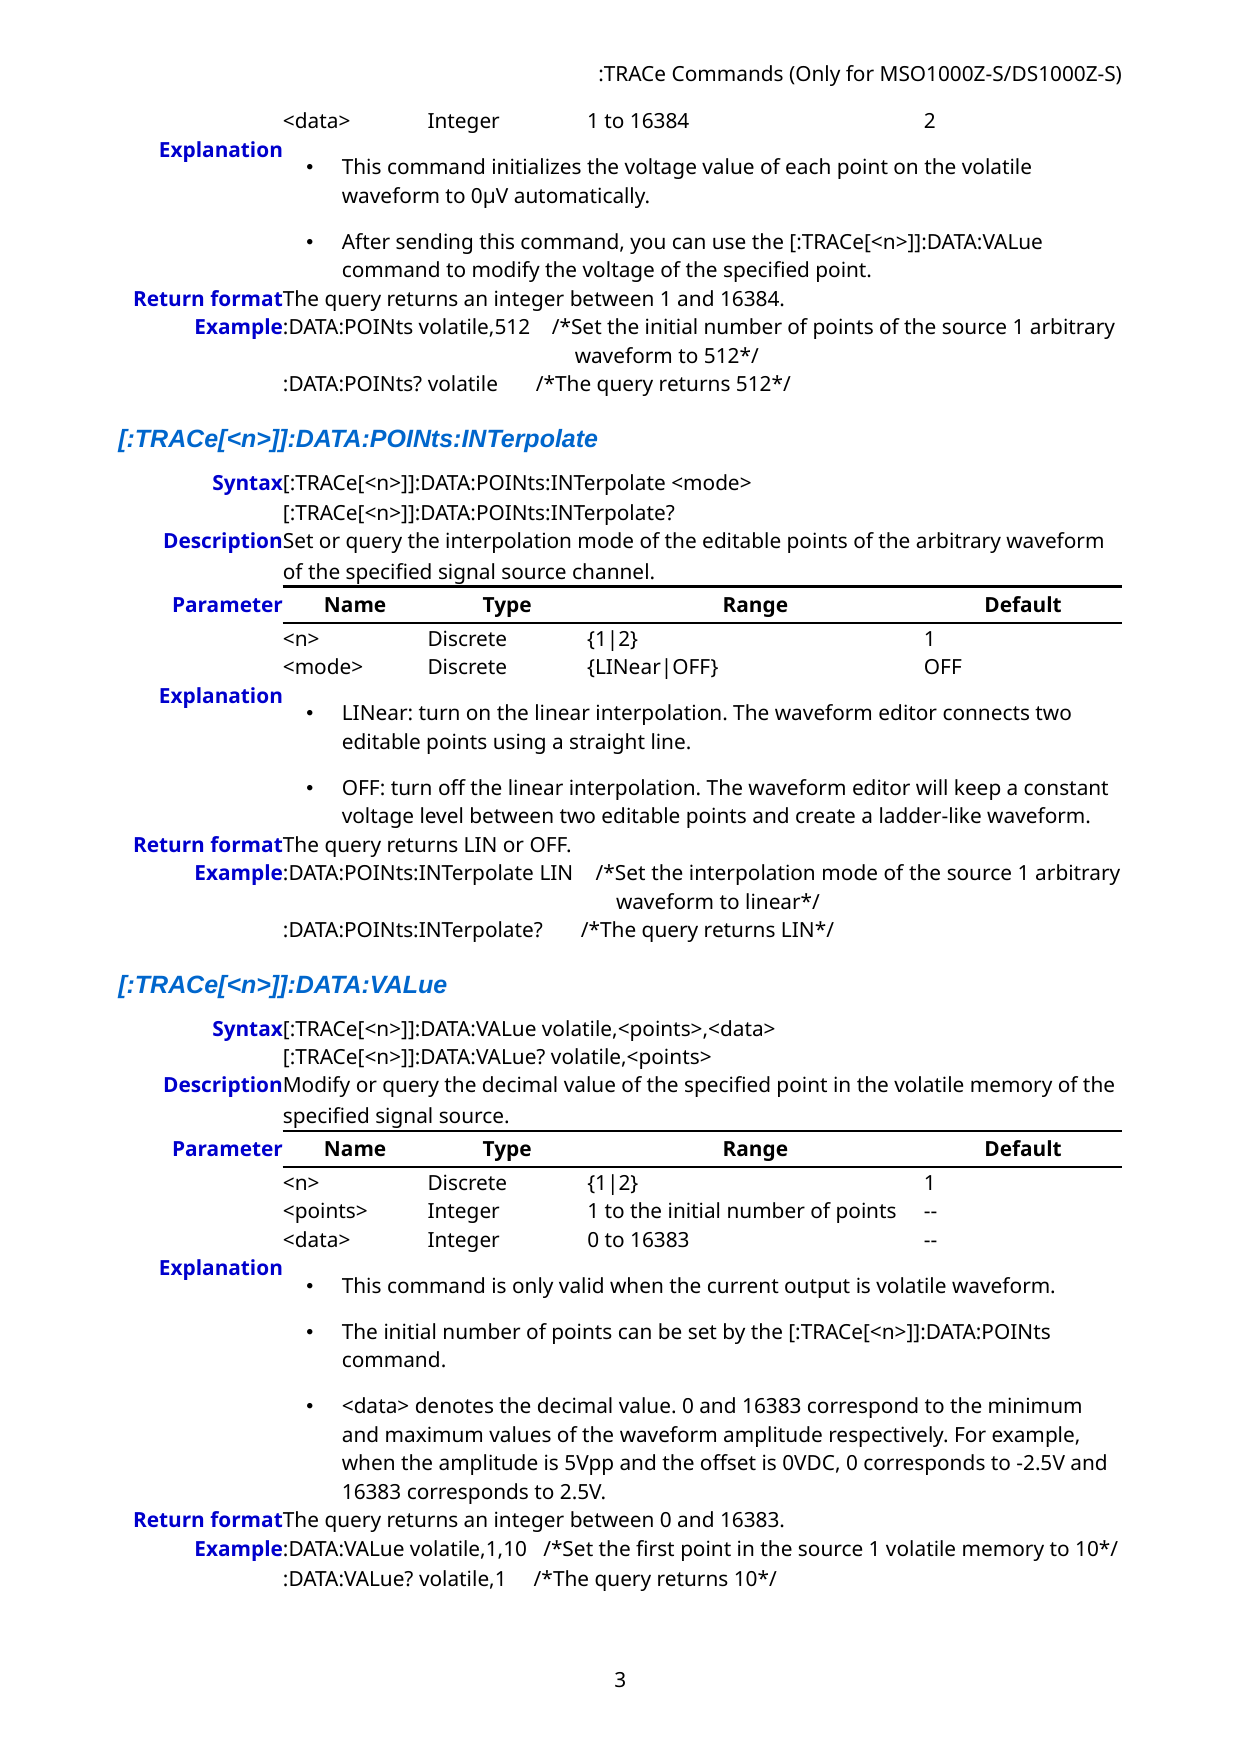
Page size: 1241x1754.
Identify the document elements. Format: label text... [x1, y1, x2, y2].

table_cell [118, 1196, 283, 1225]
table_cell Discrete [427, 652, 587, 681]
table_cell This command is only valid when the current output is volatile waveform. The initial number of points can be set by the [:TRACe[<n>]]:DATA:POINts command. <data> denotes the decimal value. 0 and 16383 correspond to the minimum and maximum values of the waveform amplitude respectively. For example, when the amplitude is 5Vpp and the offset is 0VDC, 0 corresponds to -2.5V and 16383 corresponds to 2.5V. [283, 1253, 1122, 1505]
table_cell <n> [283, 624, 427, 652]
table_cell <points> [283, 1196, 427, 1225]
subtitle [:TRACe[<n>]]:DATA:VALue [118, 970, 1122, 999]
table_cell {LINear|OFF} [587, 652, 924, 681]
table_cell LINear: turn on the linear interpolation. The waveform editor connects two editable points using a straight line. OFF: turn off the linear interpolation. The waveform editor will keep a constant voltage level between two editable points and create a ladder-like waveform. [283, 681, 1122, 830]
table_cell Range [587, 588, 924, 622]
table_cell 1 to 16384 [587, 106, 924, 135]
table_header Syntax [118, 1014, 283, 1071]
table_cell Parameter [118, 1130, 283, 1166]
table_cell OFF [924, 652, 1122, 681]
subtitle [:TRACe[<n>]]:DATA:POINts:INTerpolate [118, 424, 1122, 453]
table_cell Name [283, 588, 427, 622]
table_cell <mode> [283, 652, 427, 681]
table_cell Description [118, 1071, 283, 1129]
table_cell Return format [118, 284, 283, 312]
table_cell Explanation [118, 1253, 283, 1505]
table_cell {1|2} [587, 1168, 924, 1196]
table_cell Integer [427, 1225, 587, 1253]
table_cell [118, 1166, 283, 1196]
table_cell 1 to the initial number of points [587, 1196, 924, 1225]
table_cell Discrete [427, 1168, 587, 1196]
table_cell The query returns an integer between 0 and 16383. [283, 1505, 1122, 1534]
table_cell -- [924, 1225, 1122, 1253]
table_cell Type [427, 1132, 587, 1166]
table_cell 2 [924, 106, 1122, 135]
table_cell 0 to 16383 [587, 1225, 924, 1253]
table_cell Type [427, 588, 587, 622]
table_cell {1|2} [587, 624, 924, 652]
table_cell Integer [427, 1196, 587, 1225]
table_header Syntax [118, 468, 283, 527]
table_cell [118, 106, 283, 135]
table_cell Description [118, 527, 283, 585]
table_cell [118, 652, 283, 681]
table_cell [118, 622, 283, 652]
table_cell -- [924, 1196, 1122, 1225]
table_cell Return format [118, 1505, 283, 1534]
table_cell Example [118, 312, 283, 398]
table_cell <data> [283, 1225, 427, 1253]
table_cell Discrete [427, 624, 587, 652]
table_cell Example [118, 1534, 283, 1593]
table_header [:TRACe[<n>]]:DATA:VALue volatile,<points>,<data> [:TRACe[<n>]]:DATA:VALue? volatile,<points> [283, 1014, 1122, 1071]
table_cell Integer [427, 106, 587, 135]
table_cell Example [118, 858, 283, 944]
table_cell 1 [924, 1168, 1122, 1196]
table_cell Default [924, 1132, 1122, 1166]
table_cell [118, 1225, 283, 1253]
table_cell Return format [118, 830, 283, 858]
table_cell Modify or query the decimal value of the specified point in the volatile memory of the specified signal source. [283, 1071, 1122, 1129]
table_cell This command initializes the voltage value of each point on the volatile waveform to 0μV automatically. After sending this command, you can use the [:TRACe[<n>]]:DATA:VALue command to modify the voltage of the specified point. [283, 135, 1122, 284]
table_cell Explanation [118, 681, 283, 830]
table_cell The query returns an integer between 1 and 16384. [283, 284, 1122, 312]
table_cell Name [283, 1132, 427, 1166]
table_cell The query returns LIN or OFF. [283, 830, 1122, 858]
table_cell Default [924, 588, 1122, 622]
table_cell Range [587, 1132, 924, 1166]
table_cell <n> [283, 1168, 427, 1196]
table_cell :DATA:POINts:INTerpolate LIN /*Set the interpolation mode of the source 1 arbitrary waveform to linear*/ :DATA:POINts:INTerpolate? /*The query returns LIN*/ [283, 858, 1122, 944]
table_cell Explanation [118, 135, 283, 284]
table_cell <data> [283, 106, 427, 135]
table_cell :DATA:VALue volatile,1,10 /*Set the first point in the source 1 volatile memory to 10*/ :DATA:VALue? volatile,1 /*The query returns 10*/ [283, 1534, 1122, 1593]
table_cell Set or query the interpolation mode of the editable points of the arbitrary waveform of the specified signal source channel. [283, 527, 1122, 585]
table_header [:TRACe[<n>]]:DATA:POINts:INTerpolate <mode> [:TRACe[<n>]]:DATA:POINts:INTerpolate? [283, 468, 1122, 527]
table_cell 1 [924, 624, 1122, 652]
table_cell Parameter [118, 585, 283, 622]
table_cell :DATA:POINts volatile,512 /*Set the initial number of points of the source 1 arbitrary waveform to 512*/ :DATA:POINts? volatile /*The query returns 512*/ [283, 312, 1122, 398]
